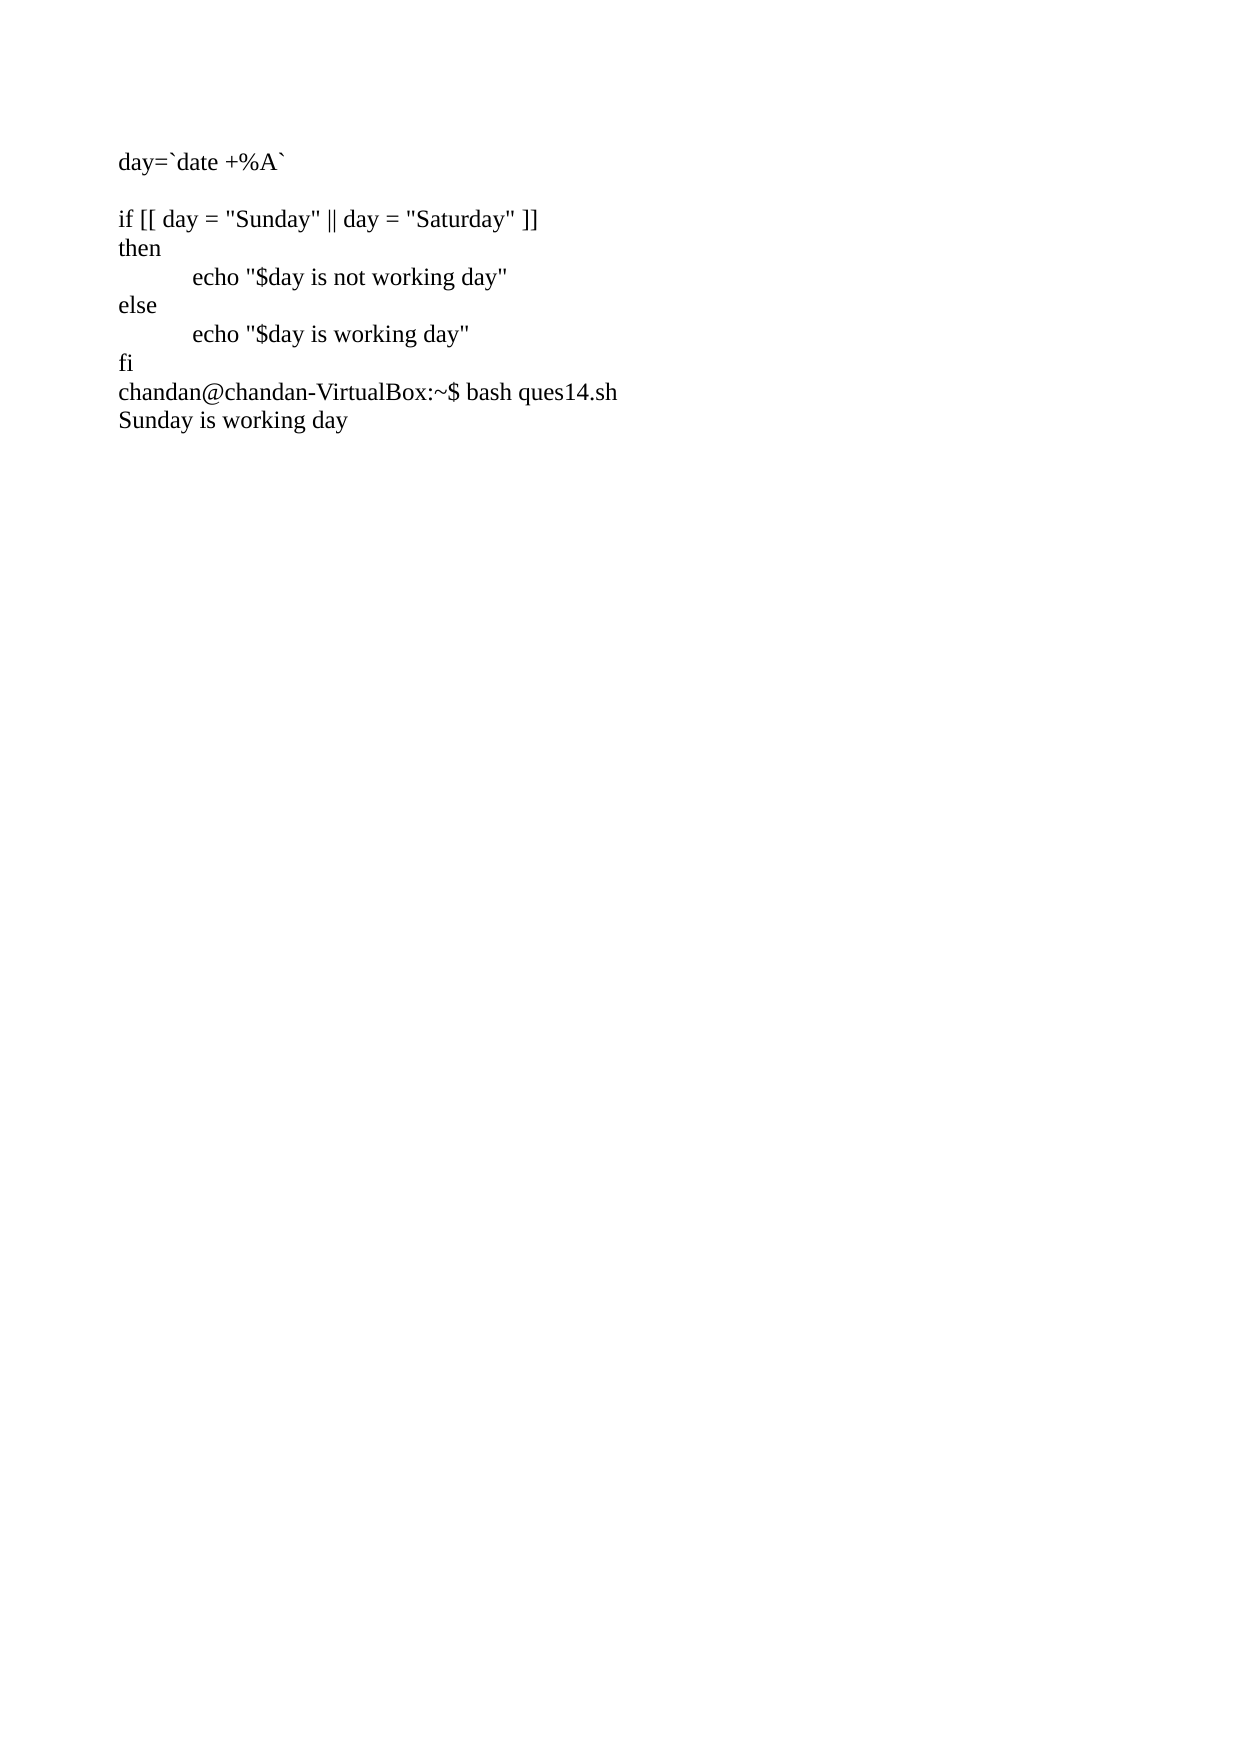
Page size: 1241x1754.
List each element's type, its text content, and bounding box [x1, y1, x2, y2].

text Sunday is working day [118, 406, 1122, 434]
text fi [118, 348, 1122, 377]
text day=`date +%A` [118, 147, 1122, 176]
text if [[ day = "Sunday" || day = "Saturday" ]] [118, 204, 1122, 233]
text else [118, 291, 1122, 319]
text chandan@chandan-VirtualBox:~$ bash ques14.sh [118, 377, 1122, 406]
text then [118, 233, 1122, 262]
text echo "$day is not working day" [118, 262, 1122, 291]
text echo "$day is working day" [118, 319, 1122, 348]
